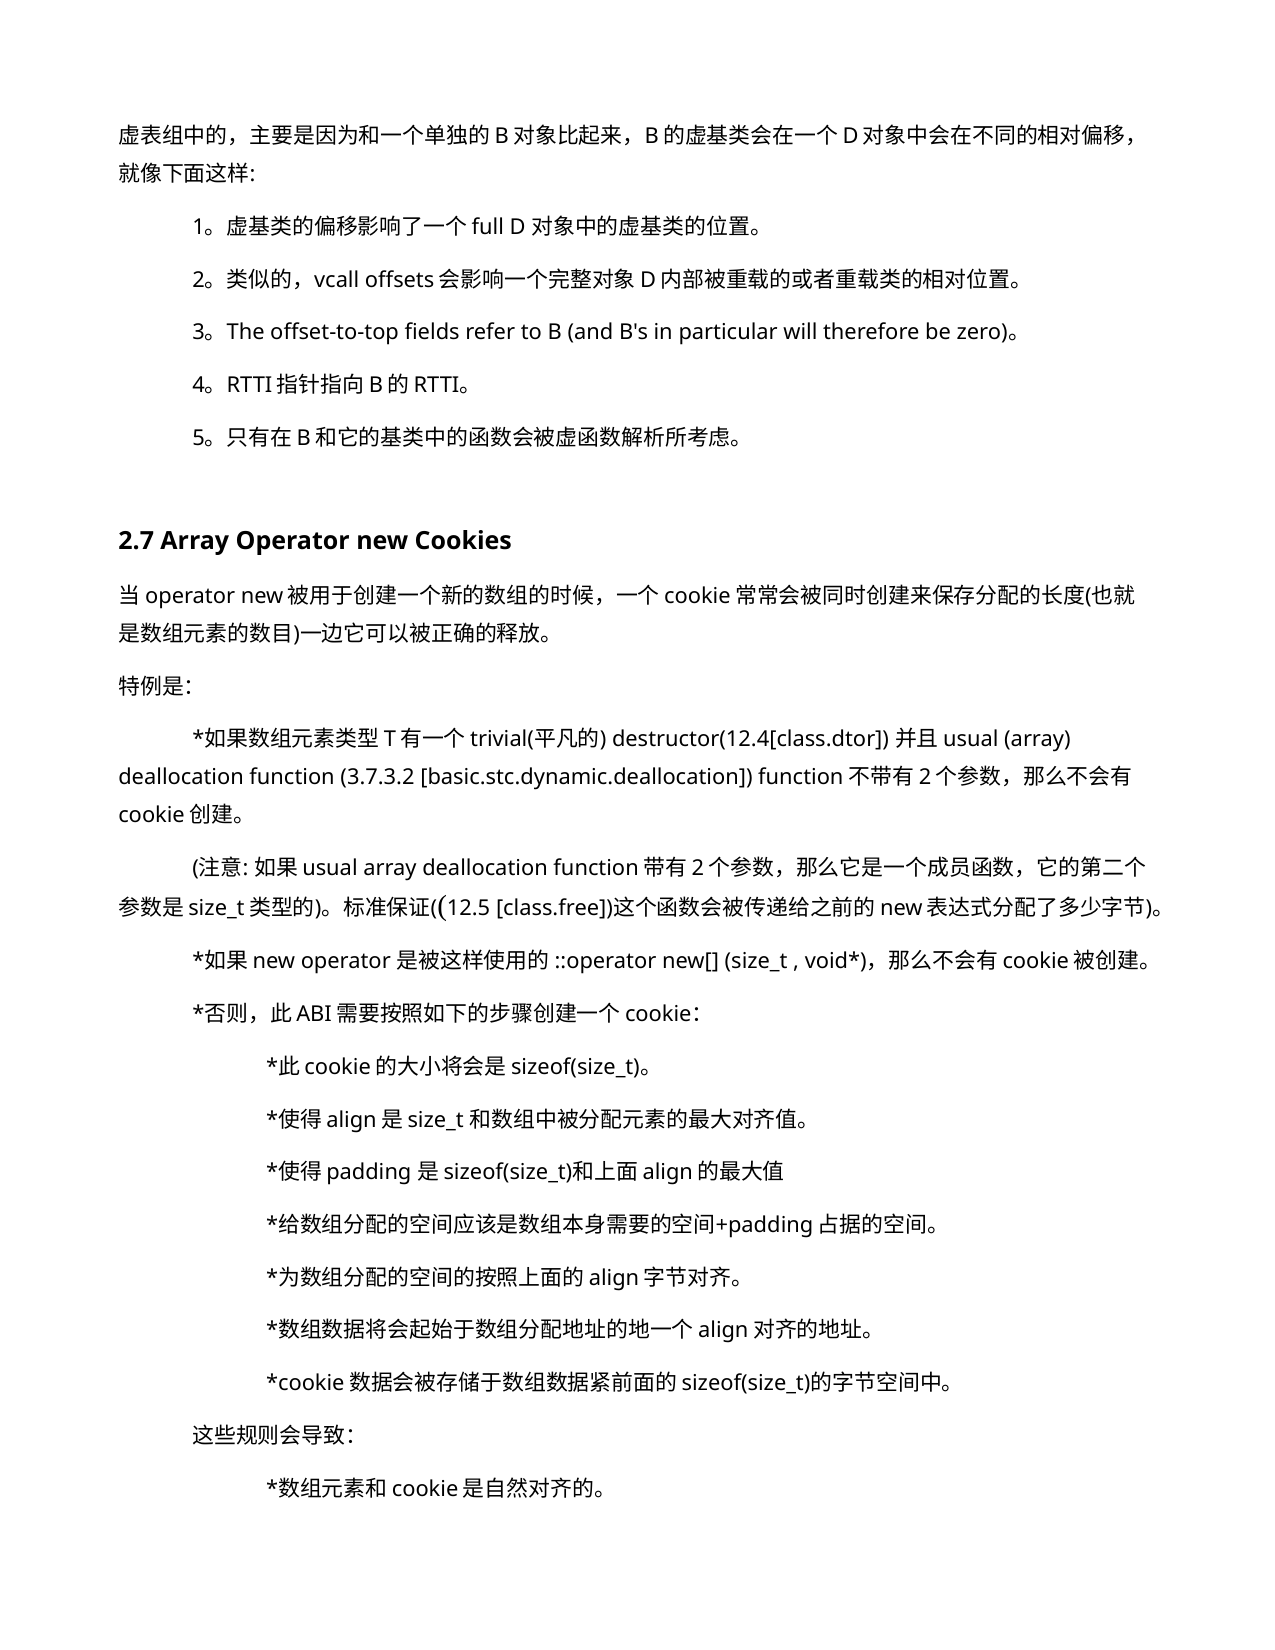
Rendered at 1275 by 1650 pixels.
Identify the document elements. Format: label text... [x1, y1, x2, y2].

text 2.7 Array Operator new Cookies [118, 523, 1157, 557]
text *如果数组元素类型T有一个trivial(平凡的) destructor(12.4[class.dtor]) 并且usual (array) deallocation function (3.7.3.2 [basic.stc.dynamic.deallocation]) function不带有2个参数，那么不会有cookie创建。 [118, 721, 1157, 829]
text *否则，此ABI需要按照如下的步骤创建一个cookie： [118, 996, 1157, 1028]
text 特例是： [118, 669, 1157, 701]
text (注意: 如果usual array deallocation function带有2个参数，那么它是一个成员函数，它的第二个参数是size_t类型的)。标准保证((12.5 [class.free])这个函数会被传递给之前的new表达式分配了多少字节)。 [118, 850, 1157, 922]
text *数组元素和cookie是自然对齐的。 [118, 1471, 1157, 1502]
text *此cookie的大小将会是sizeof(size_t)。 [118, 1049, 1157, 1081]
text *给数组分配的空间应该是数组本身需要的空间+padding占据的空间。 [118, 1207, 1157, 1239]
text 3。The offset-to-top fields refer to B (and B's in particular will therefore be zero)。 [118, 314, 1157, 346]
text *使得align是size_t 和数组中被分配元素的最大对齐值。 [118, 1102, 1157, 1133]
text 这些规则会导致： [118, 1418, 1157, 1449]
text *数组数据将会起始于数组分配地址的地一个align对齐的地址。 [118, 1312, 1157, 1344]
text *如果new operator 是被这样使用的 ::operator new[] (size_t , void*)，那么不会有cookie被创建。 [118, 943, 1157, 975]
text 虚表组中的，主要是因为和一个单独的B对象比起来，B的虚基类会在一个D对象中会在不同的相对偏移，就像下面这样: [118, 118, 1157, 188]
text 5。只有在B和它的基类中的函数会被虚函数解析所考虑。 [118, 420, 1157, 451]
text *cookie数据会被存储于数组数据紧前面的sizeof(size_t)的字节空间中。 [118, 1365, 1157, 1397]
text *使得padding 是sizeof(size_t)和上面align的最大值 [118, 1154, 1157, 1186]
text *为数组分配的空间的按照上面的align字节对齐。 [118, 1260, 1157, 1291]
text 当 operator new被用于创建一个新的数组的时候，一个cookie常常会被同时创建来保存分配的长度(也就是数组元素的数目)一边它可以被正确的释放。 [118, 578, 1157, 648]
text 1。虚基类的偏移影响了一个full D 对象中的虚基类的位置。 [118, 209, 1157, 241]
text 4。RTTI指针指向B的RTTI。 [118, 367, 1157, 399]
text 2。类似的，vcall offsets会影响一个完整对象D内部被重载的或者重载类的相对位置。 [118, 262, 1157, 293]
